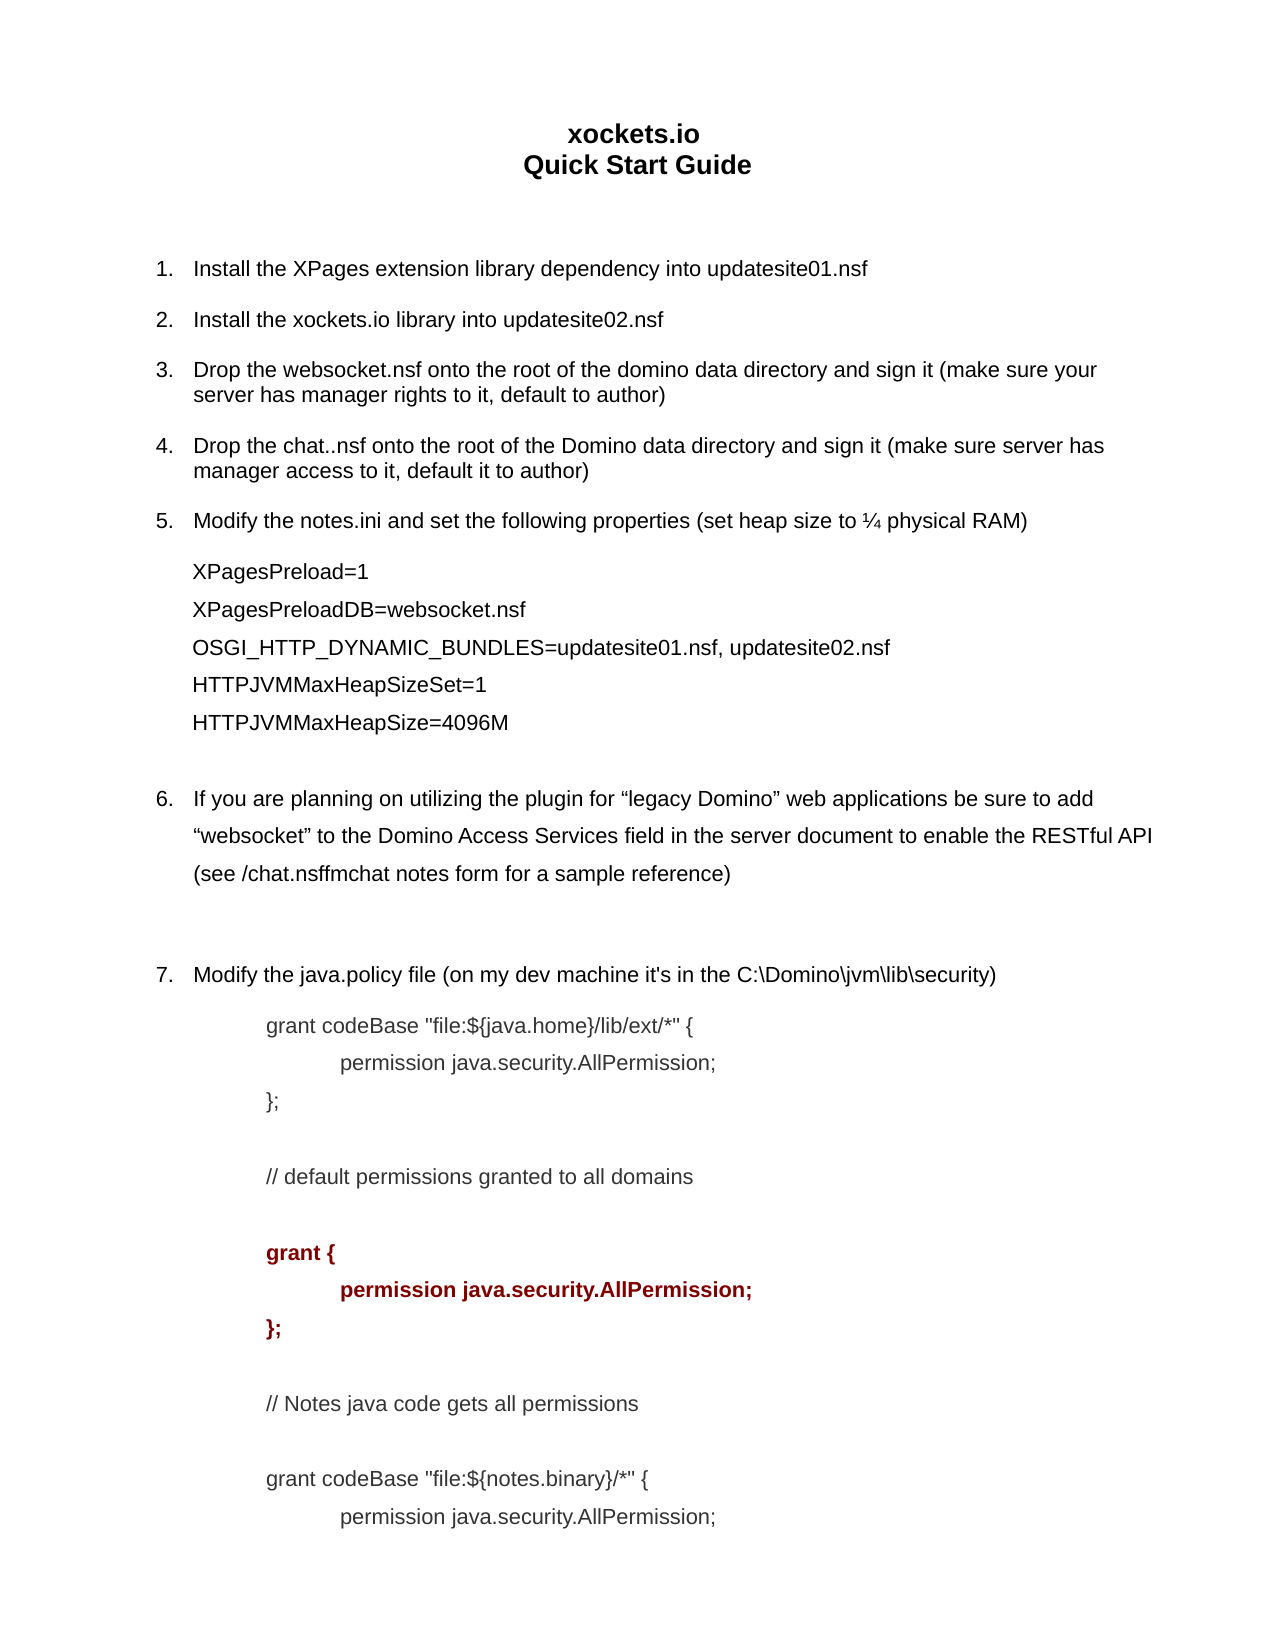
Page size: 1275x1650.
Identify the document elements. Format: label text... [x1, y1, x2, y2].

list Modify the notes.ini and set the following properties (set heap size to ¼ physical RAM) [156, 508, 1157, 533]
list If you are planning on utilizing the plugin for “legacy Domino” web applications be sure to add “websocket” to the Domino Access Services field in the server document to enable the RESTful API (see /chat.nsffmchat notes form for a sample reference) [156, 786, 1157, 886]
text // default permissions granted to all domains [266, 1164, 1157, 1189]
text HTTPJVMMaxHeapSizeSet=1 [118, 672, 1157, 697]
text permission java.security.AllPermission; [266, 1277, 1157, 1302]
text xockets.io [118, 118, 1157, 149]
text Quick Start Guide [118, 149, 1157, 181]
text permission java.security.AllPermission; [266, 1050, 1157, 1076]
text XPagesPreload=1 [118, 559, 1157, 584]
list Modify the java.policy file (on my dev machine it's in the C:\Domino\jvm\lib\security) [156, 962, 1157, 987]
text permission java.security.AllPermission; [266, 1504, 1157, 1529]
list Install the xockets.io library into updatesite02.nsf [156, 307, 1157, 332]
text grant codeBase "file:${java.home}/lib/ext/*" { [266, 1012, 1157, 1038]
list Drop the websocket.nsf onto the root of the domino data directory and sign it (make sure your server has manager rights to it, default to author) [156, 357, 1157, 407]
text HTTPJVMMaxHeapSize=4096M [118, 710, 1157, 735]
text // Notes java code gets all permissions [266, 1391, 1157, 1416]
text }; [266, 1088, 1157, 1113]
list Install the XPages extension library dependency into updatesite01.nsf [156, 256, 1157, 281]
text grant codeBase "file:${notes.binary}/*" { [266, 1466, 1157, 1491]
list Drop the chat..nsf onto the root of the Domino data directory and sign it (make sure server has manager access to it, default it to author) [156, 433, 1157, 483]
text }; [266, 1315, 1157, 1340]
text grant { [266, 1239, 1157, 1264]
text XPagesPreloadDB=websocket.nsf [118, 597, 1157, 622]
text OSGI_HTTP_DYNAMIC_BUNDLES=updatesite01.nsf, updatesite02.nsf [118, 634, 1157, 659]
